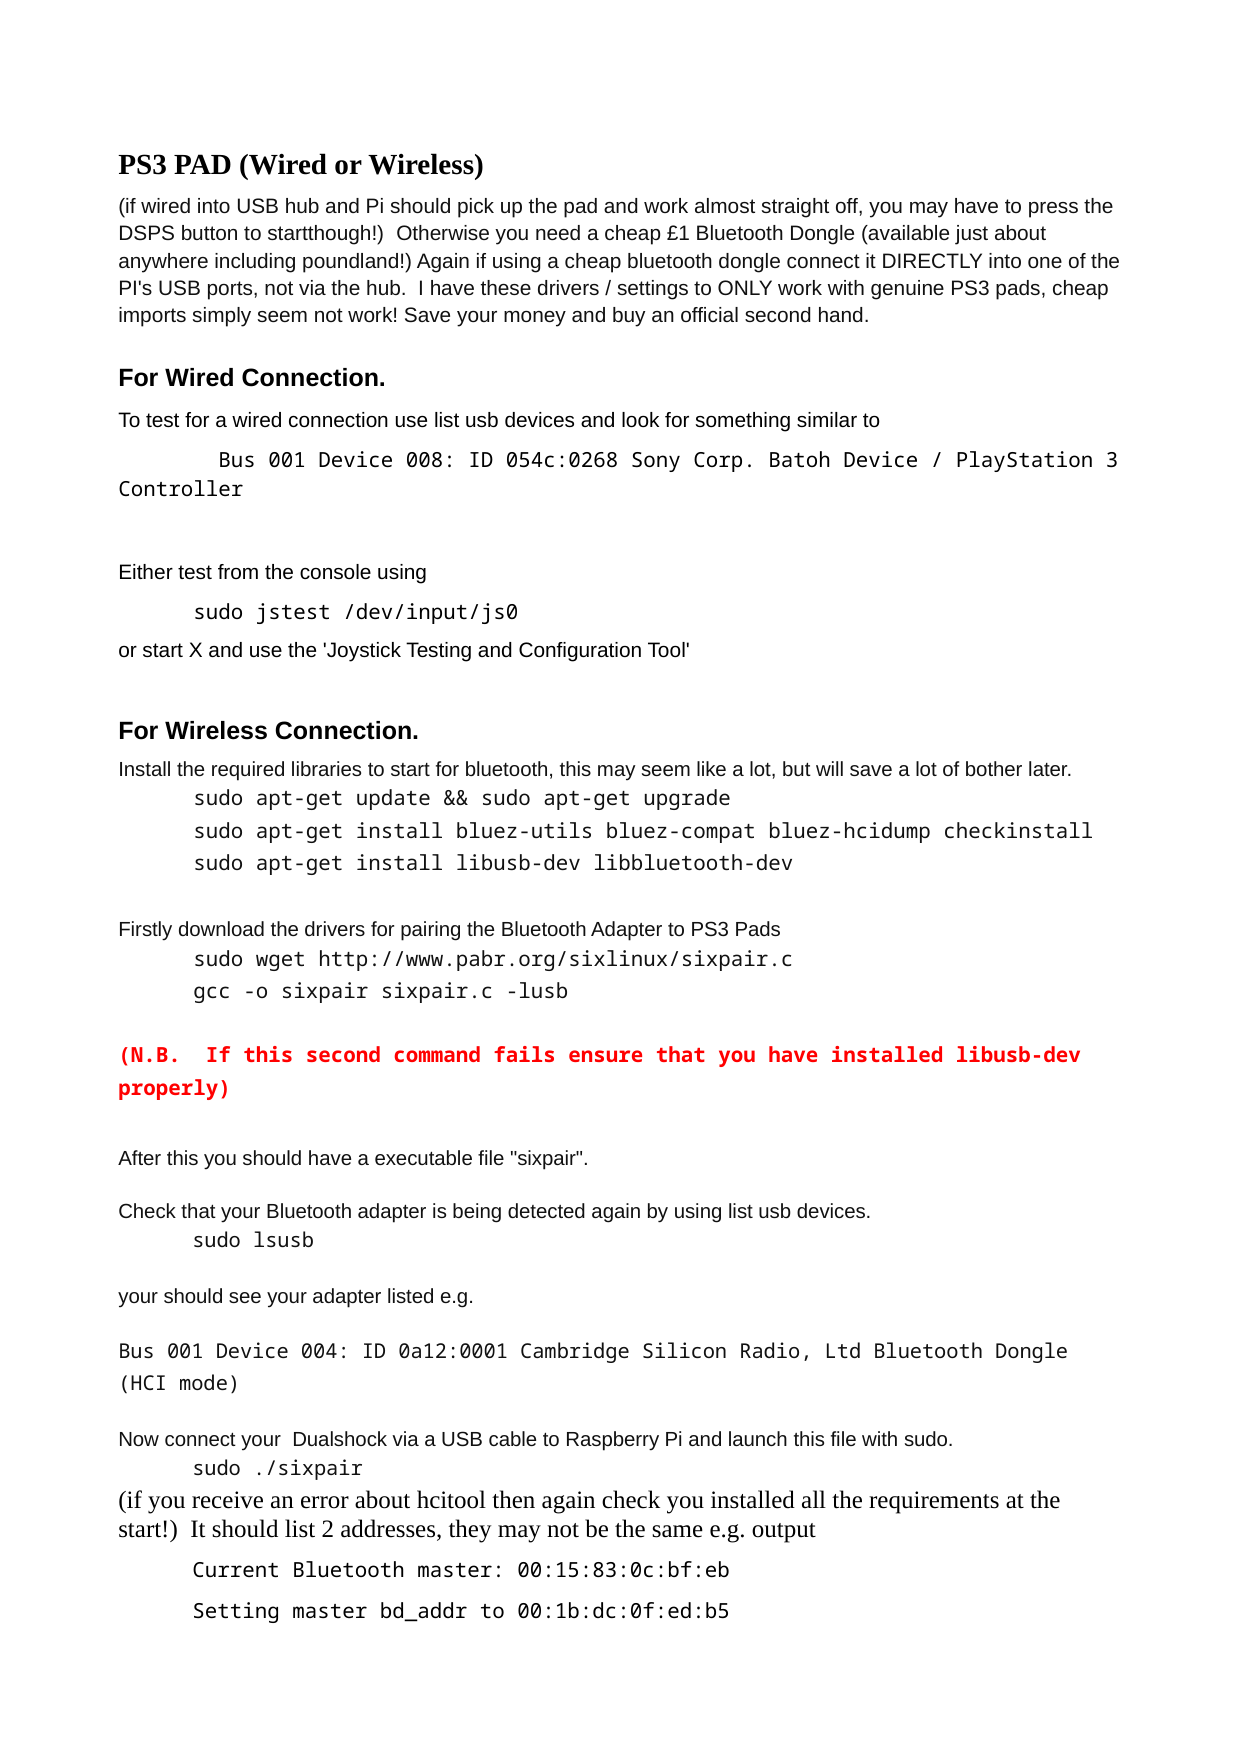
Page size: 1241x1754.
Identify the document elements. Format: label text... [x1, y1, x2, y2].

text Either test from the console using [118, 556, 1122, 584]
text (if you receive an error about hcitool then again check you installed all the requirements at the start!) It should list 2 addresses, they may not be the same e.g. output [118, 1485, 1122, 1542]
text or start X and use the 'Joystick Testing and Configuration Tool' [118, 638, 1122, 662]
text Firstly download the drivers for pairing the Bluetooth Adapter to PS3 Pads [118, 917, 1122, 941]
text Setting master bd_addr to 00:1b:dc:0f:ed:b5 [118, 1596, 1122, 1624]
text sudo ./sixpair [118, 1453, 1122, 1481]
text your should see your adapter listed e.g. [118, 1284, 1122, 1307]
text Check that your Bluetooth adapter is being detected again by using list usb devices. [118, 1199, 1122, 1223]
text sudo lsusb [118, 1226, 1122, 1254]
text For Wireless Connection. [118, 716, 1122, 744]
text For Wired Connection. [118, 363, 1122, 392]
text Now connect your Dualshock via a USB cable to Raspberry Pi and launch this file with sudo. [118, 1427, 1122, 1450]
text Bus 001 Device 008: ID 054c:0268 Sony Corp. Batoh Device / PlayStation 3 Controller [118, 446, 1122, 502]
text sudo apt-get update && sudo apt-get upgrade [193, 783, 1122, 812]
text After this you should have a executable file "sixpair". [118, 1146, 1122, 1169]
text sudo apt-get install libusb-dev libbluetooth-dev [193, 848, 1122, 877]
text (if wired into USB hub and Pi should pick up the pad and work almost straight off, you may have to press the DSPS button to startthough!) Otherwise you need a cheap £1 Bluetooth Dongle (available just about anywhere including poundland!) Again if using a cheap bluetooth dongle connect it DIRECTLY into one of the PI's USB ports, not via the hub. I have these drivers / settings to ONLY work with genuine PS3 pads, cheap imports simply seem not work! Save your money and buy an official second hand. [118, 194, 1122, 327]
text sudo apt-get install bluez-utils bluez-compat bluez-hcidump checkinstall [193, 816, 1122, 844]
text Current Bluetooth master: 00:15:83:0c:bf:eb [118, 1555, 1122, 1583]
text gcc -o sixpair sixpair.c -lusb [193, 976, 1122, 1005]
subtitle PS3 PAD (Wired or Wireless) [118, 147, 1122, 181]
text To test for a wired connection use list usb devices and look for something similar to [118, 404, 1122, 433]
text Bus 001 Device 004: ID 0a12:0001 Cambridge Silicon Radio, Ltd Bluetooth Dongle (HCI mode) [118, 1337, 1122, 1396]
text Install the required libraries to start for bluetooth, this may seem like a lot, but will save a lot of bother later. [118, 757, 1122, 780]
text sudo jstest /dev/input/js0 [118, 597, 1122, 626]
text (N.B. If this second command fails ensure that you have installed libusb-dev properly) [118, 1040, 1122, 1101]
text sudo wget http://www.pabr.org/sixlinux/sixpair.c [193, 944, 1122, 972]
